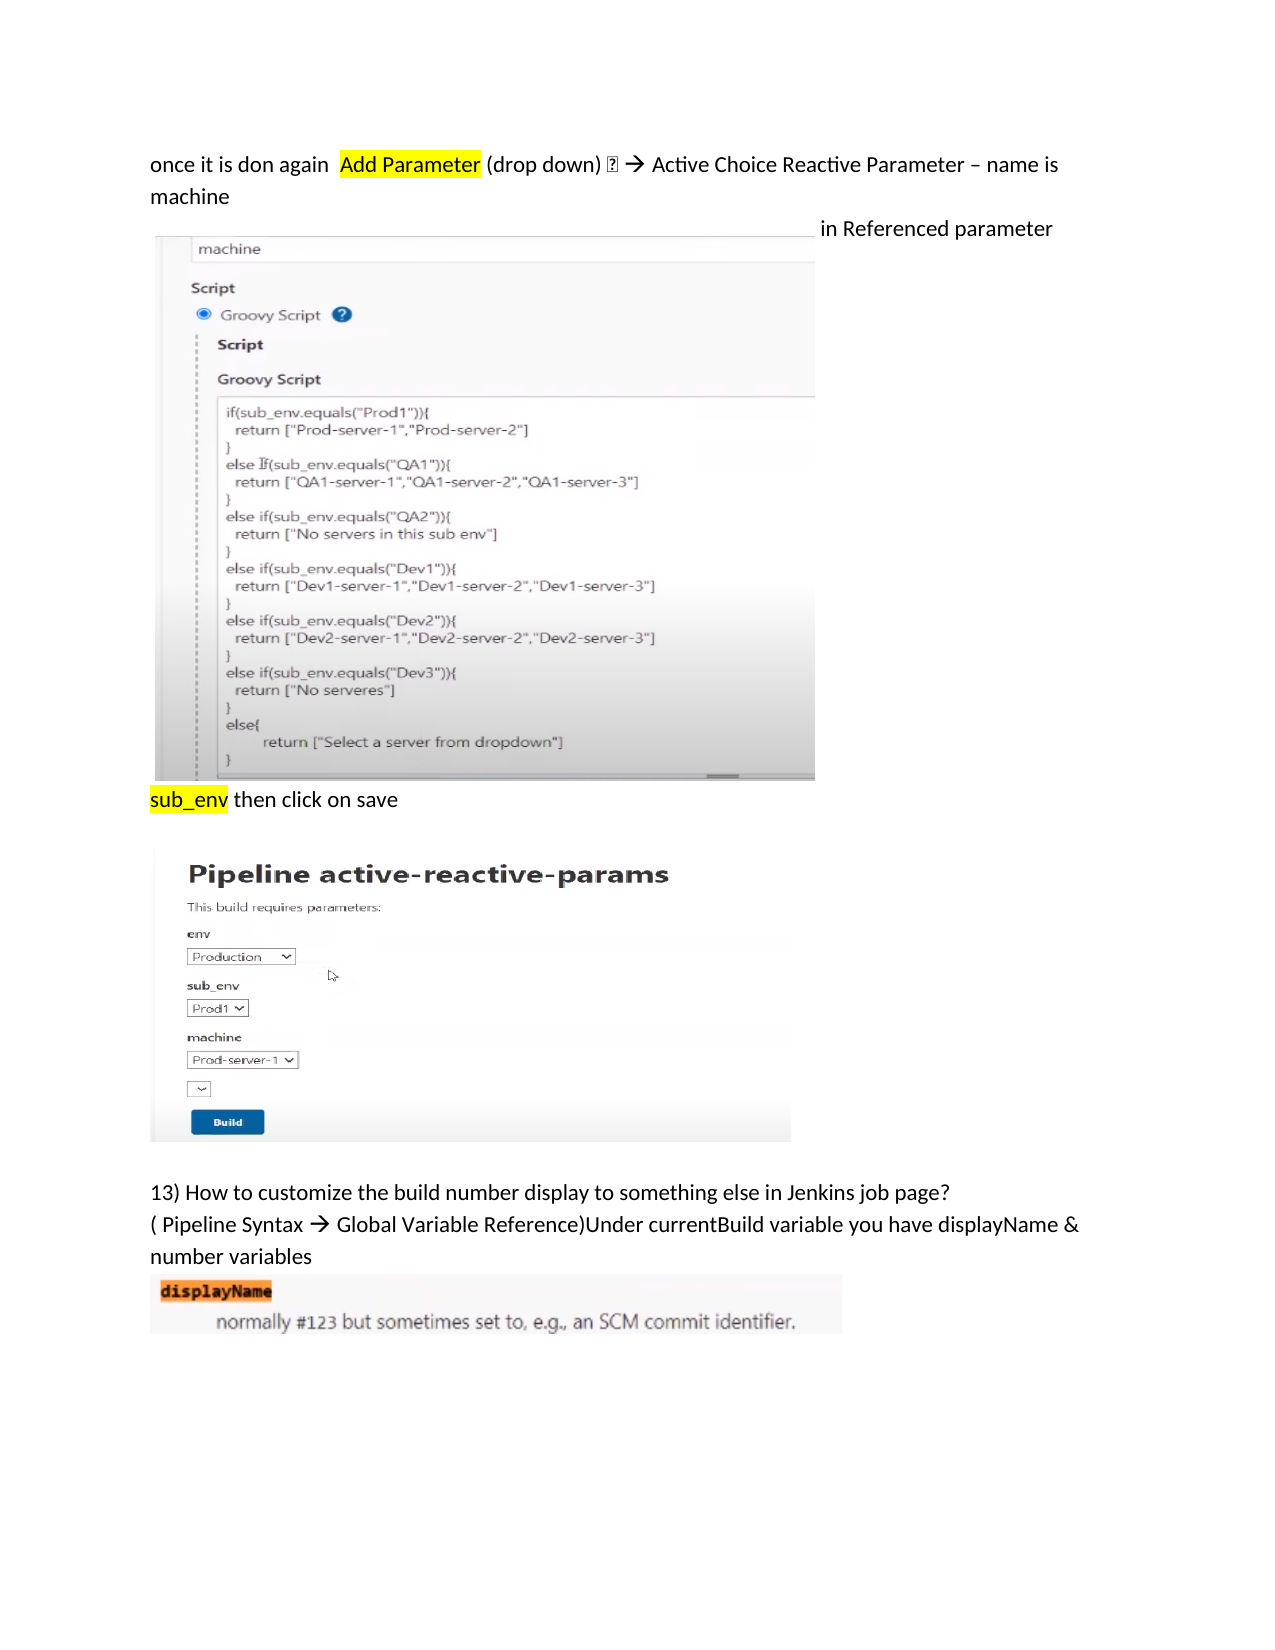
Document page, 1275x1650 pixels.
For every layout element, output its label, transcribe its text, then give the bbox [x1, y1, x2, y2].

text ( Pipeline Syntax  Global Variable Reference)Under currentBuild variable you have displayName & number variables [150, 1210, 1125, 1270]
text once it is don again Add Parameter (drop down)   Active Choice Reactive Parameter – name is [150, 150, 1125, 178]
text machine [150, 182, 1125, 210]
text in Referenced parameter sub_env then click on save [150, 214, 1125, 813]
text 13) How to customize the build number display to something else in Jenkins job page? [150, 1178, 1125, 1206]
